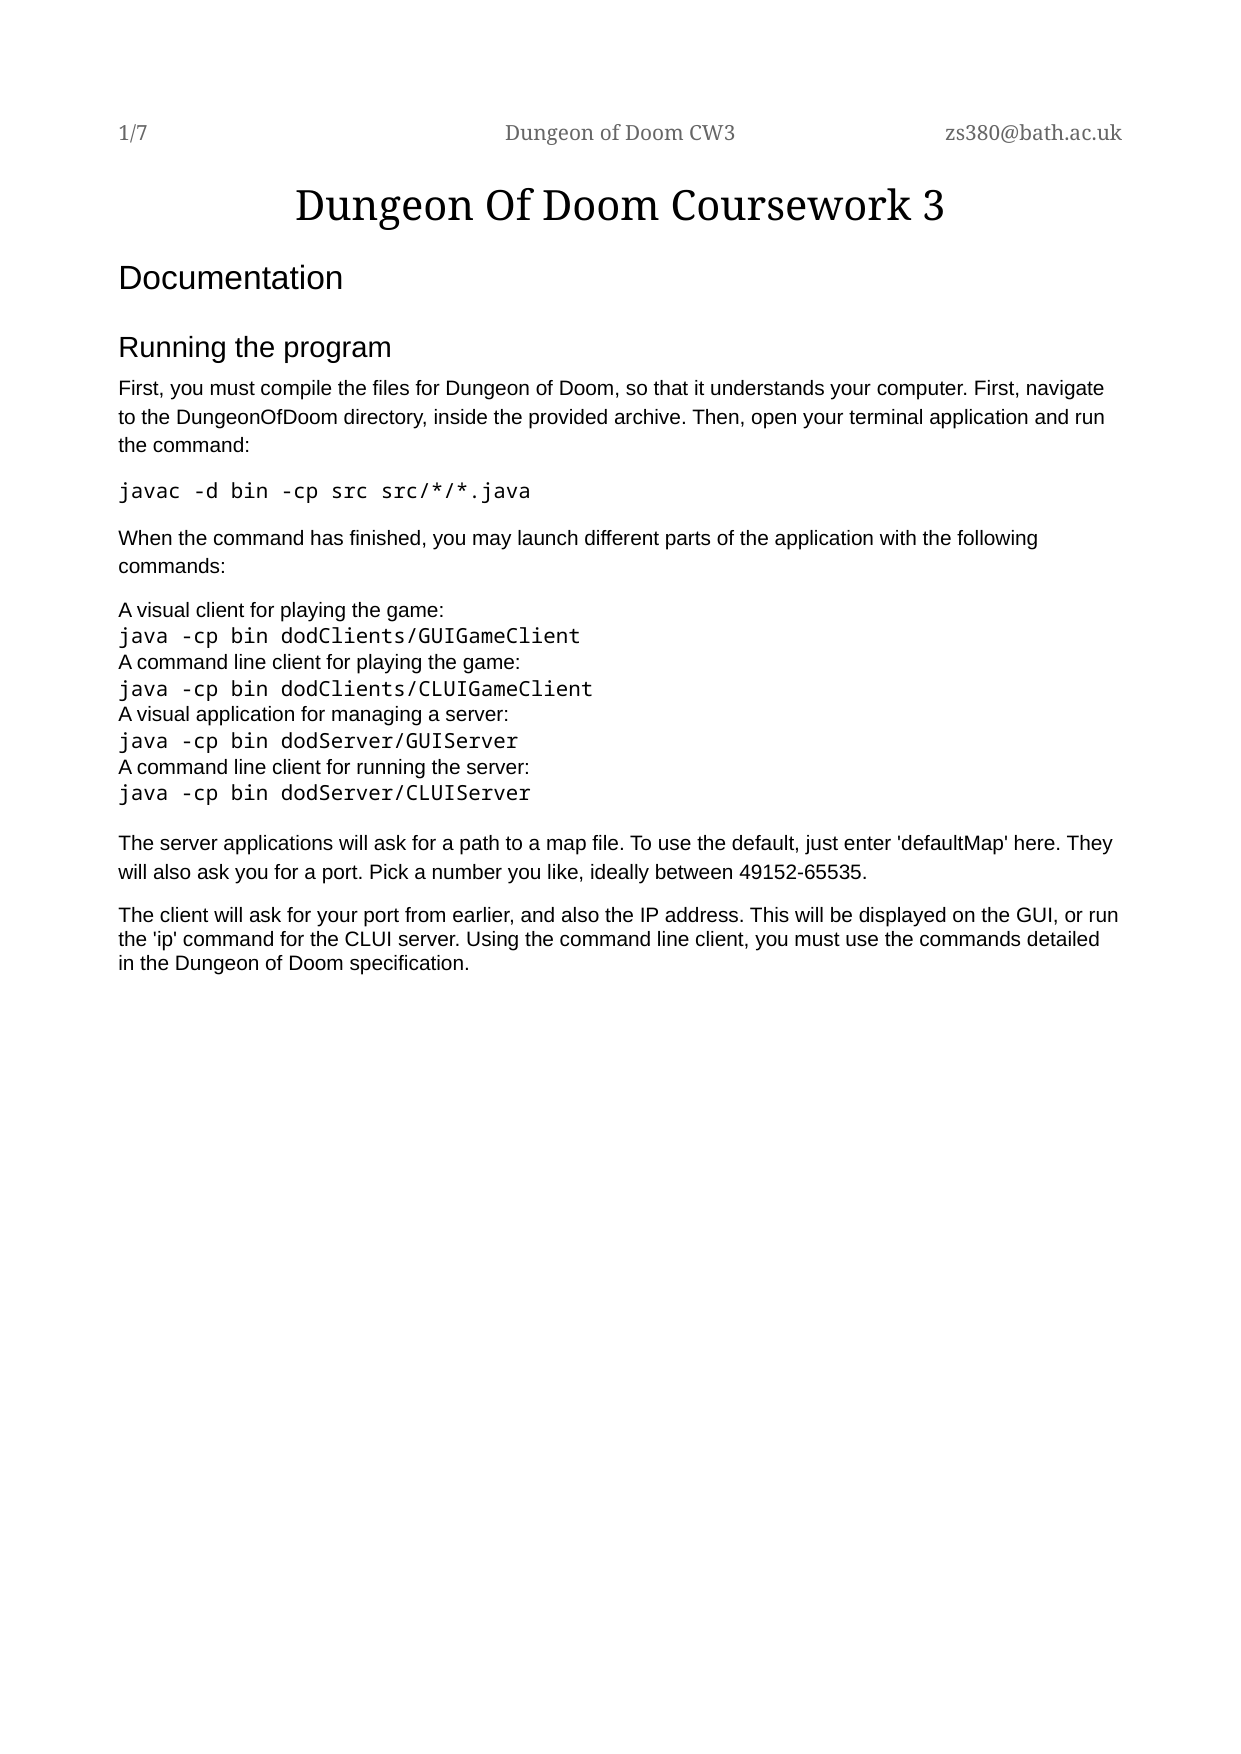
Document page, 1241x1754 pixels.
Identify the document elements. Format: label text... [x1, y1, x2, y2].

text First, you must compile the files for Dungeon of Doom, so that it understands your computer. First, navigate to the DungeonOfDoom directory, inside the provided archive. Then, open your terminal application and run the command: [118, 376, 1122, 457]
text java -cp bin dodClients/CLUIGameClient [118, 674, 1122, 702]
text java -cp bin dodClients/GUIGameClient [118, 621, 1122, 650]
subtitle Running the program [118, 330, 1122, 363]
text java -cp bin dodServer/GUIServer [118, 726, 1122, 754]
text When the command has finished, you may launch different parts of the application with the following commands: [118, 525, 1122, 578]
text The server applications will ask for a path to a map file. To use the default, just enter 'defaultMap' here. They will also ask you for a port. Pick a number you like, ideally between 49152-65535. [118, 831, 1122, 884]
text A visual client for playing the game: [118, 597, 1122, 621]
text A command line client for playing the game: [118, 650, 1122, 674]
text The client will ask for your port from earlier, and also the IP address. This will be displayed on the GUI, or run the 'ip' command for the CLUI server. Using the command line client, you must use the commands detailed in the Dungeon of Doom specification. [118, 903, 1122, 975]
text java -cp bin dodServer/CLUIServer [118, 778, 1122, 807]
subtitle Documentation [118, 258, 1122, 296]
title Dungeon Of Doom Coursework 3 [118, 176, 1122, 233]
text javac -d bin -cp src src/*/*.java [118, 477, 1122, 505]
text A command line client for running the server: [118, 754, 1122, 778]
text A visual application for managing a server: [118, 702, 1122, 726]
